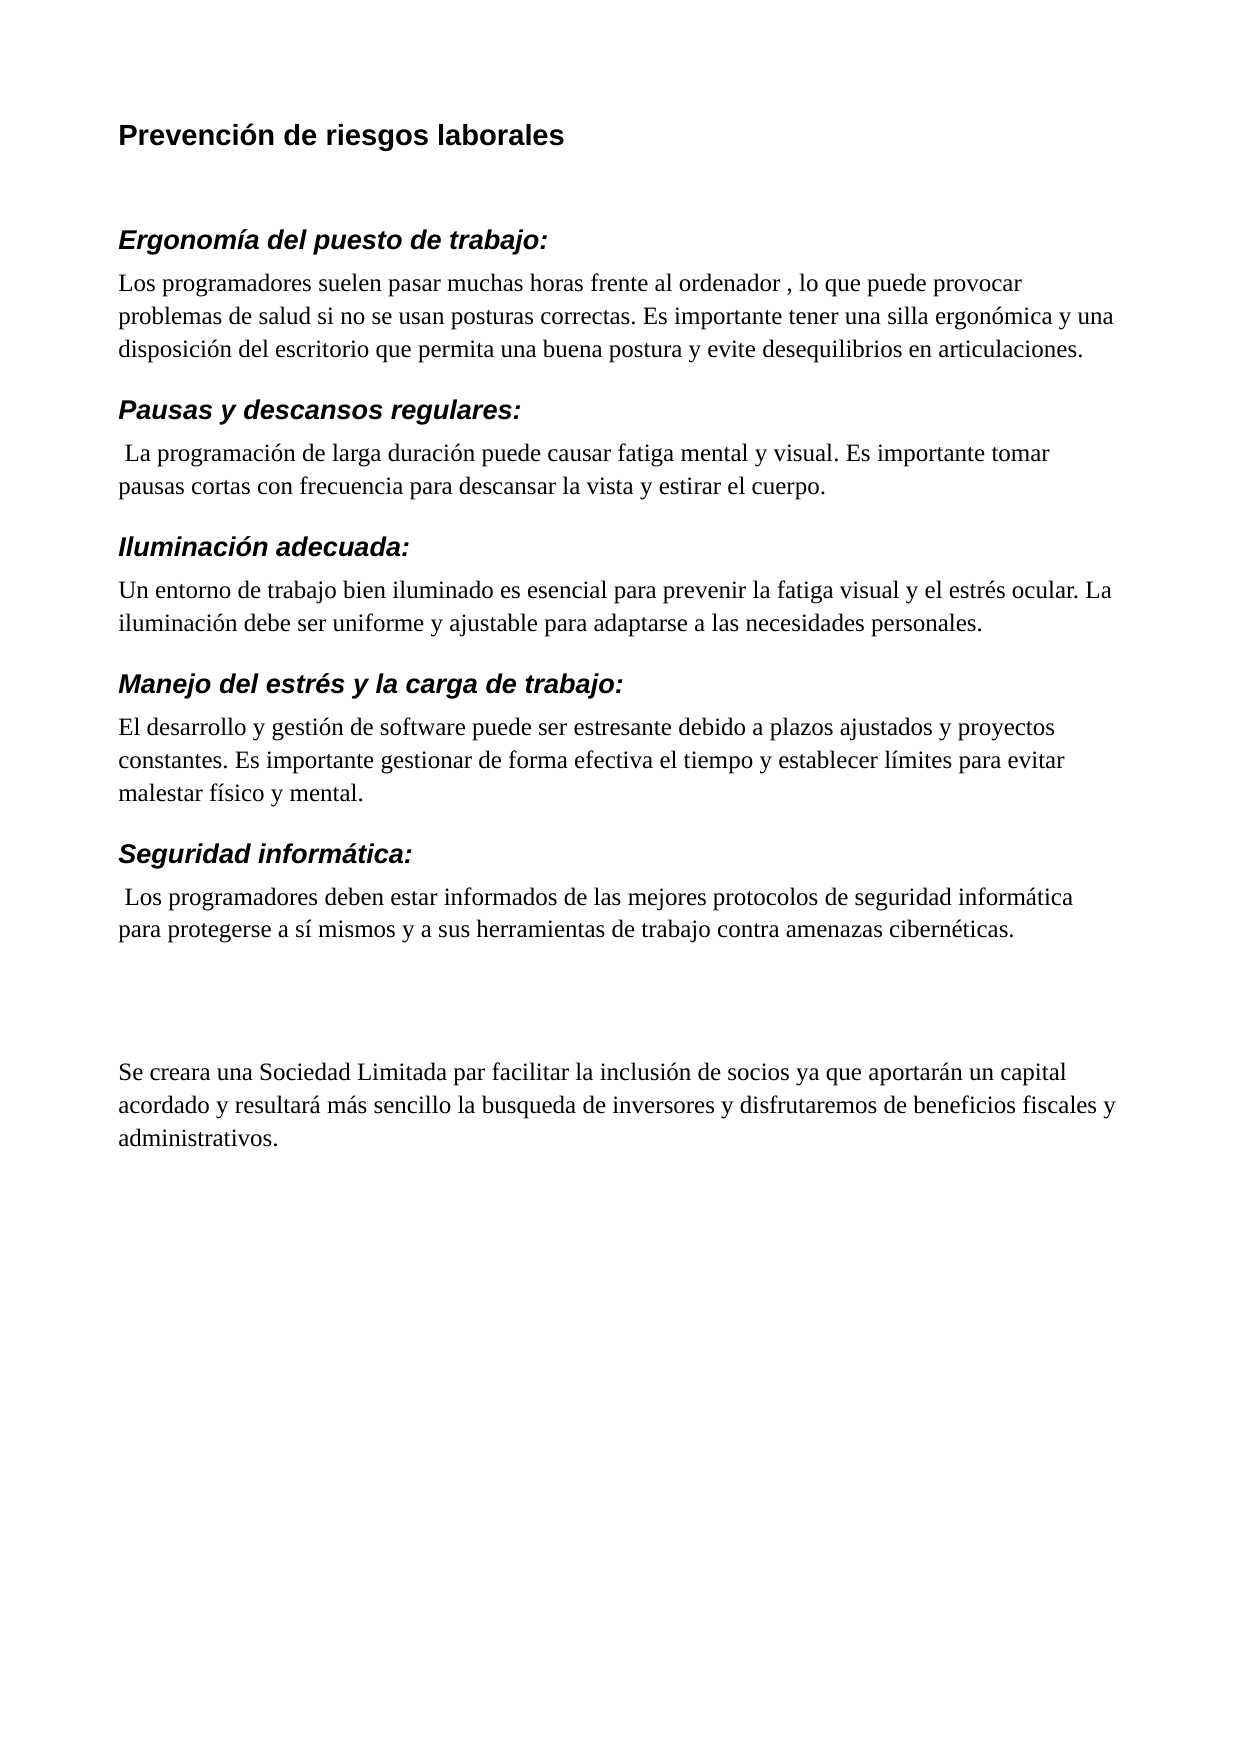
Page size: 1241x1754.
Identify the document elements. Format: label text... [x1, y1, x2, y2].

text El desarrollo y gestión de software puede ser estresante debido a plazos ajustados y proyectos constantes. Es importante gestionar de forma efectiva el tiempo y establecer límites para evitar malestar físico y mental. [118, 712, 1122, 806]
text Se creara una Sociedad Limitada par facilitar la inclusión de socios ya que aportarán un capital acordado y resultará más sencillo la busqueda de inversores y disfrutaremos de beneficios fiscales y administrativos. [118, 1057, 1122, 1152]
subtitle Pausas y descansos regulares: [118, 394, 1122, 425]
text La programación de larga duración puede causar fatiga mental y visual. Es importante tomar pausas cortas con frecuencia para descansar la vista y estirar el cuerpo. [118, 438, 1122, 500]
subtitle Manejo del estrés y la carga de trabajo: [118, 668, 1122, 699]
text Los programadores deben estar informados de las mejores protocolos de seguridad informática para protegerse a sí mismos y a sus herramientas de trabajo contra amenazas cibernéticas. [118, 882, 1122, 943]
subtitle Prevención de riesgos laborales [118, 118, 1122, 152]
subtitle Iluminación adecuada: [118, 531, 1122, 562]
subtitle Ergonomía del puesto de trabajo: [118, 224, 1122, 256]
subtitle Seguridad informática: [118, 838, 1122, 869]
text Los programadores suelen pasar muchas horas frente al ordenador , lo que puede provocar problemas de salud si no se usan posturas correctas. Es importante tener una silla ergonómica y una disposición del escritorio que permita una buena postura y evite desequilibrios en articulaciones. [118, 268, 1122, 363]
text Un entorno de trabajo bien iluminado es esencial para prevenir la fatiga visual y el estrés ocular. La iluminación debe ser uniforme y ajustable para adaptarse a las necesidades personales. [118, 575, 1122, 637]
